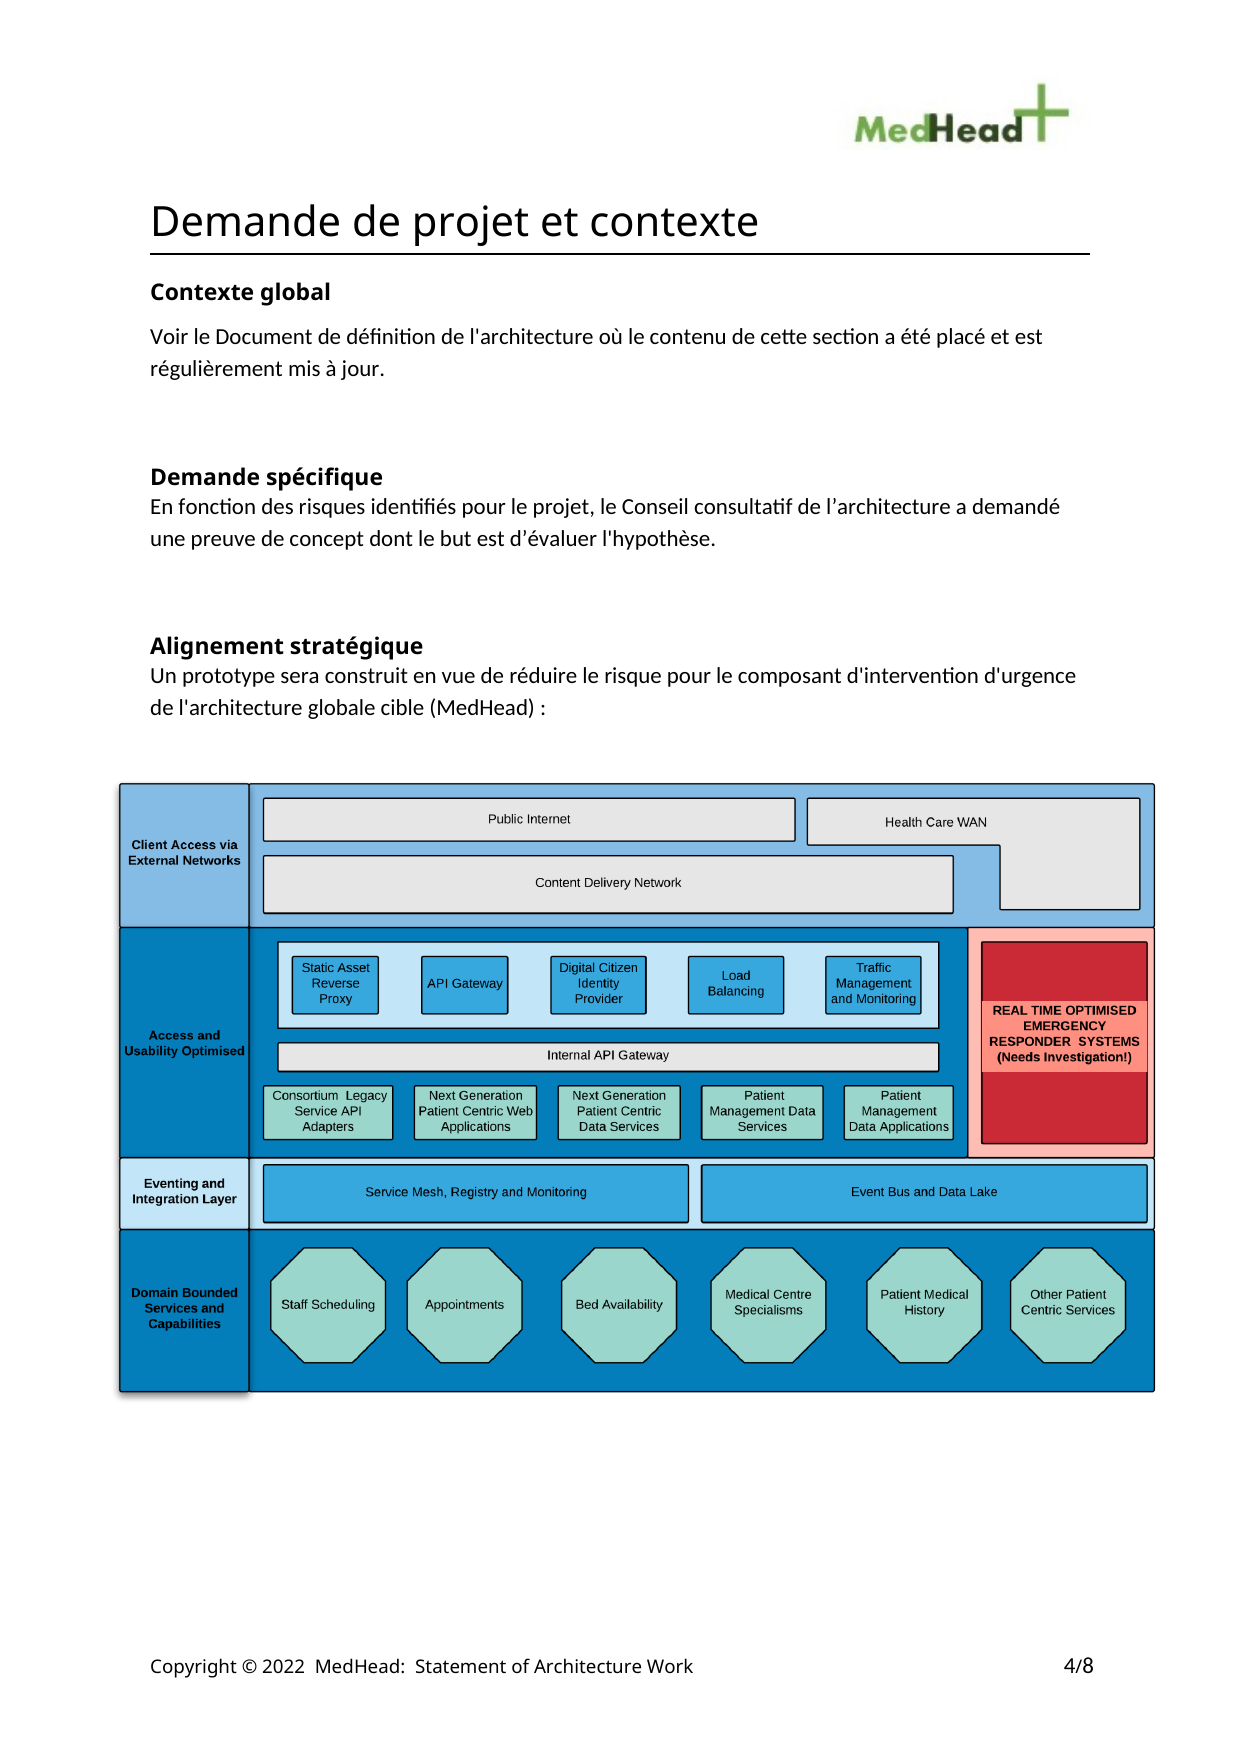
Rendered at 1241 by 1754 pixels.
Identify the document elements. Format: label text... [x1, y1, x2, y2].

subtitle Demande spécifique [150, 461, 1090, 492]
subtitle Alignement stratégique [150, 630, 1090, 661]
subtitle Contexte global [150, 276, 1090, 307]
text Un prototype sera construit en vue de réduire le risque pour le composant d'intervention d'urgence de l'architecture globale cible (MedHead) : [150, 661, 1090, 722]
subtitle Demande de projet et contexte [150, 192, 1090, 253]
picture [834, 75, 1091, 150]
picture [92, 755, 1183, 1420]
text Voir le Document de définition de l'architecture où le contenu de cette section a été placé et est régulièrement mis à jour. [150, 322, 1090, 383]
text En fonction des risques identifiés pour le projet, le Conseil consultatif de l’architecture a demandé une preuve de concept dont le but est d’évaluer l'hypothèse. [150, 492, 1090, 552]
